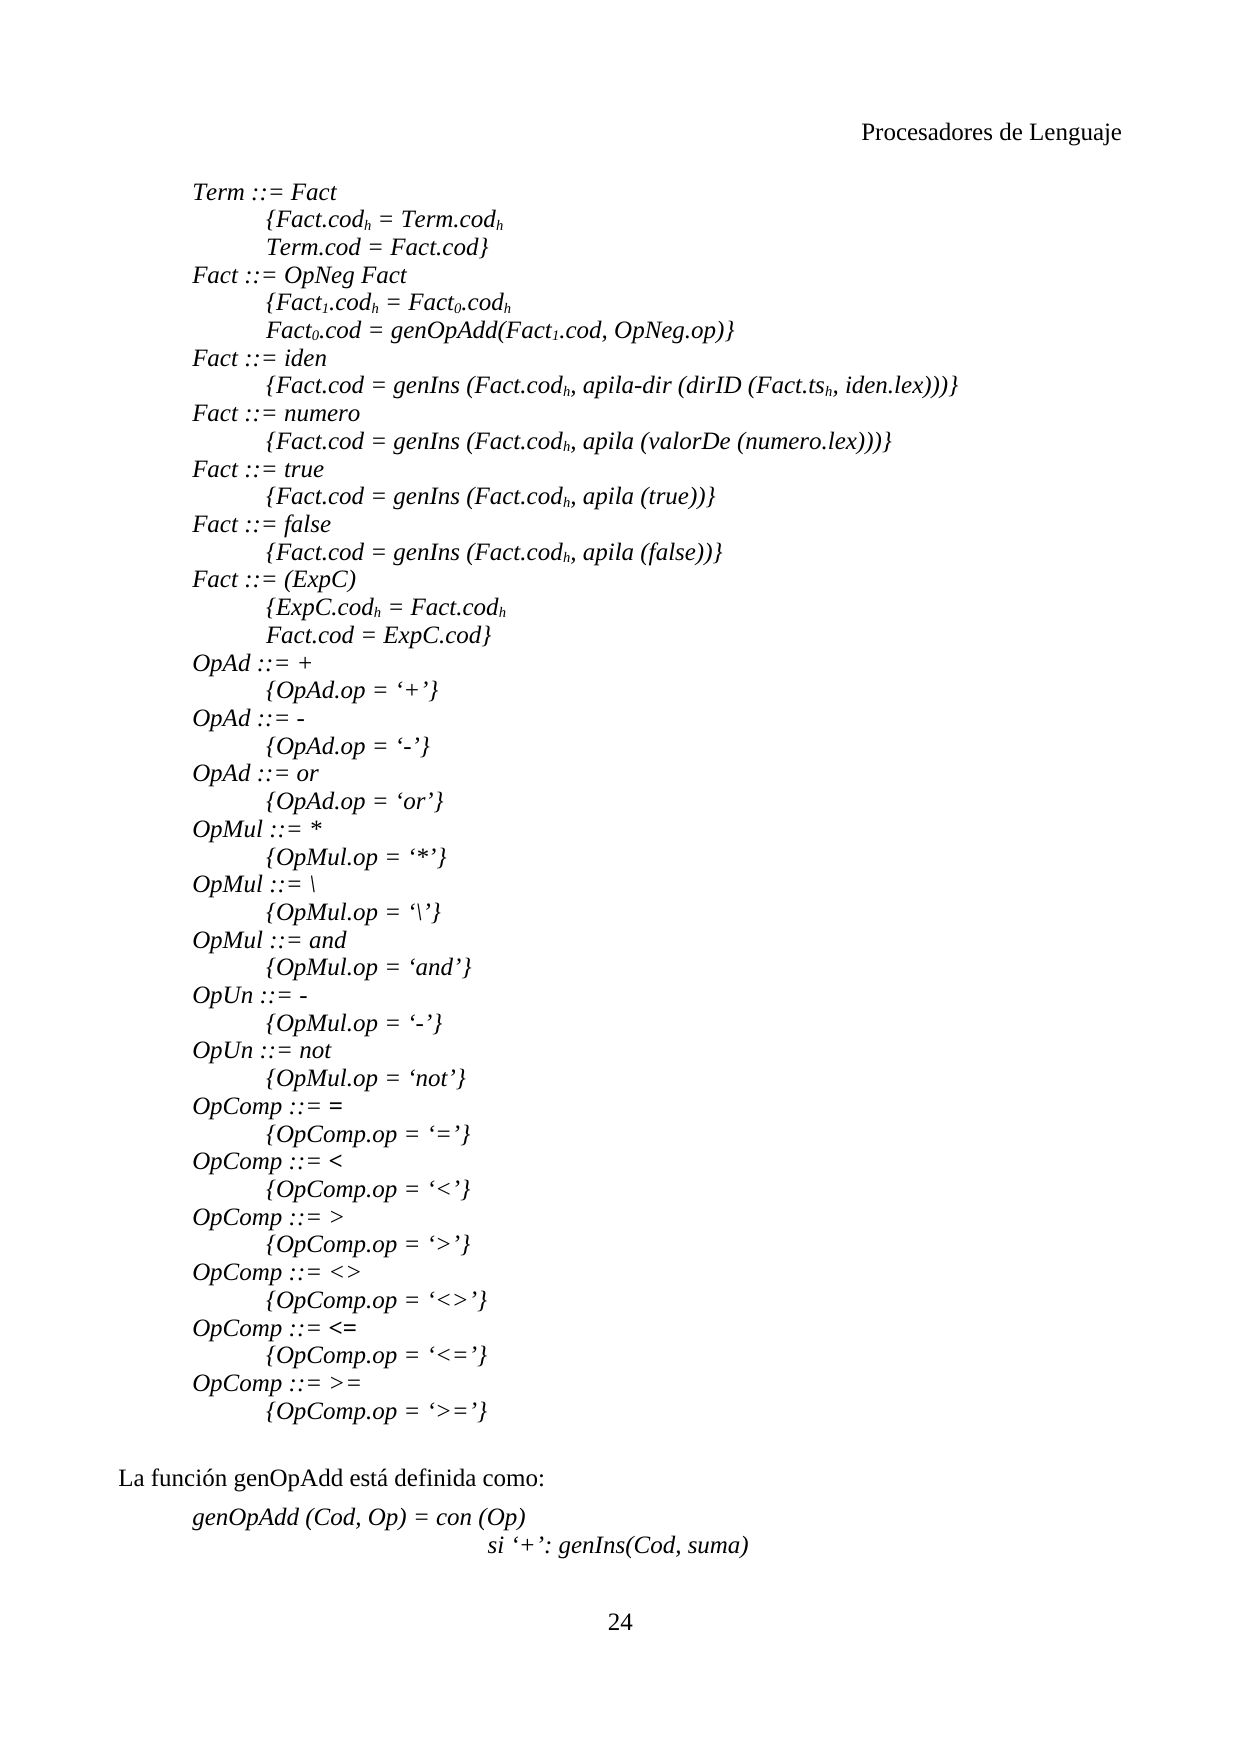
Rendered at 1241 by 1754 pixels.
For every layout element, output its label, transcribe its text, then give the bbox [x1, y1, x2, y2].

text OpMul ::= \ [118, 870, 1122, 898]
text {OpAd.op = ‘or’} [118, 787, 1122, 815]
text OpUn ::= - [118, 981, 1122, 1009]
text La función genOpAdd está definida como: [118, 1464, 1122, 1492]
text {OpMul.op = ‘-’} [118, 1009, 1122, 1037]
text OpAd ::= + [118, 649, 1122, 676]
text Fact ::= iden [118, 344, 1122, 372]
text Fact.cod = ExpC.cod} [118, 621, 1122, 649]
text {Fact.cod = genIns (Fact.codh, apila (true))} [118, 482, 1122, 510]
text {OpComp.op = ‘>’} [118, 1231, 1122, 1258]
text {Fact.cod = genIns (Fact.codh, apila-dir (dirID (Fact.tsh, iden.lex)))} [118, 372, 1122, 399]
text {OpComp.op = ‘<=’} [118, 1341, 1122, 1369]
text {Fact.cod = genIns (Fact.codh, apila (false))} [118, 538, 1122, 566]
text {OpComp.op = ‘=’} [118, 1120, 1122, 1147]
text si ‘+’: genIns(Cod, suma) [118, 1531, 1122, 1559]
text {Fact1.codh = Fact0.codh [118, 288, 1122, 316]
text {OpComp.op = ‘<>’} [118, 1286, 1122, 1314]
text {OpMul.op = ‘and’} [118, 953, 1122, 981]
text OpComp ::= >= [118, 1369, 1122, 1397]
text OpMul ::= * [118, 815, 1122, 843]
text {OpAd.op = ‘-’} [118, 732, 1122, 759]
text {Fact.cod = genIns (Fact.codh, apila (valorDe (numero.lex)))} [118, 427, 1122, 455]
text {Fact.codh = Term.codh [118, 205, 1122, 233]
text Fact ::= false [118, 510, 1122, 538]
text {OpMul.op = ‘*’} [118, 843, 1122, 870]
text OpAd ::= - [118, 704, 1122, 732]
text {OpComp.op = ‘<’} [118, 1175, 1122, 1203]
text Fact ::= (ExpC) [118, 566, 1122, 593]
text OpComp ::= > [118, 1203, 1122, 1231]
text OpAd ::= or [118, 759, 1122, 787]
text Term.cod = Fact.cod} [118, 233, 1122, 261]
text genOpAdd (Cod, Op) = con (Op) [118, 1503, 1122, 1531]
text Fact0.cod = genOpAdd(Fact1.cod, OpNeg.op)} [118, 316, 1122, 344]
text {ExpC.codh = Fact.codh [118, 593, 1122, 621]
text OpUn ::= not [118, 1037, 1122, 1064]
text Fact ::= OpNeg Fact [118, 261, 1122, 288]
text Fact ::= numero [118, 399, 1122, 427]
text OpComp ::= < [118, 1147, 1122, 1175]
text {OpMul.op = ‘\’} [118, 898, 1122, 926]
text Fact ::= true [118, 455, 1122, 482]
text OpComp ::= = [118, 1092, 1122, 1120]
text {OpAd.op = ‘+’} [118, 676, 1122, 704]
text {OpComp.op = ‘>=’} [118, 1397, 1122, 1424]
text Term ::= Fact [118, 178, 1122, 205]
text OpComp ::= <> [118, 1258, 1122, 1286]
text OpMul ::= and [118, 926, 1122, 953]
text {OpMul.op = ‘not’} [118, 1064, 1122, 1092]
text OpComp ::= <= [118, 1314, 1122, 1341]
